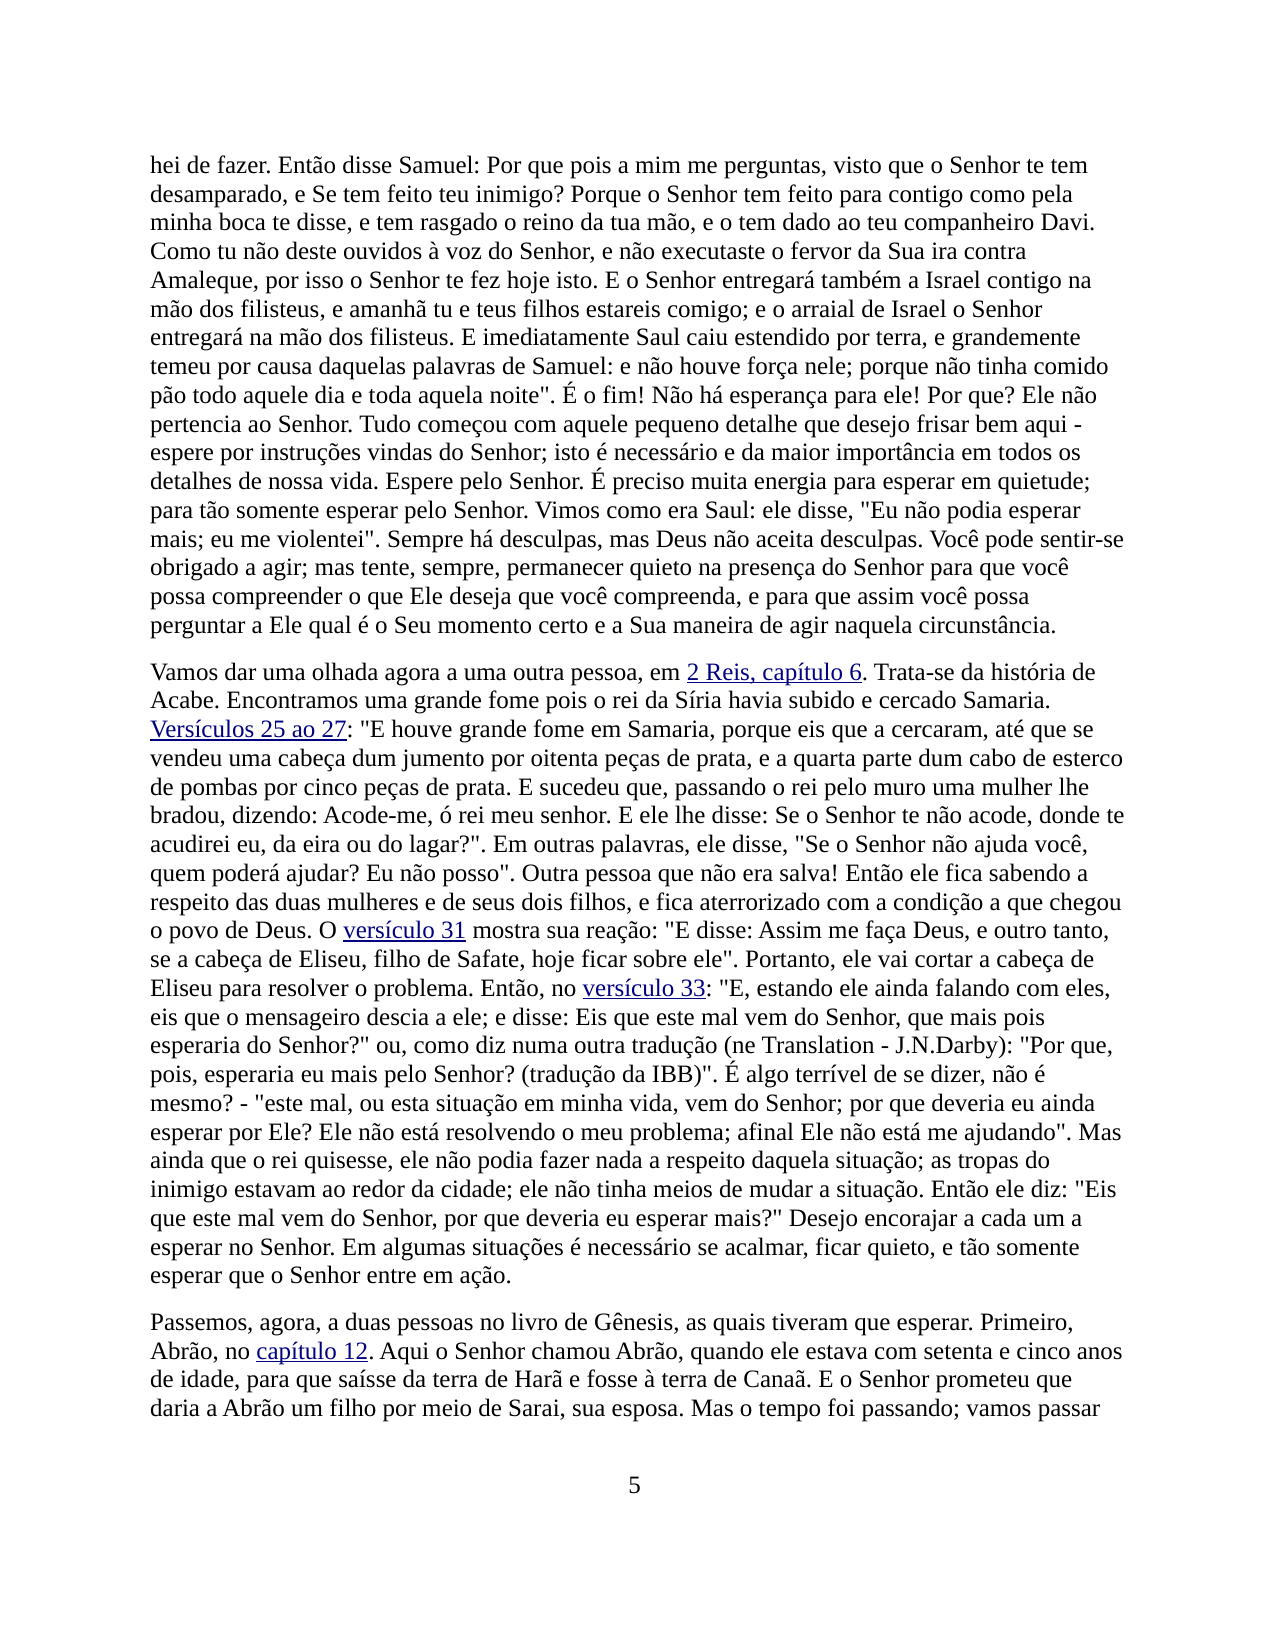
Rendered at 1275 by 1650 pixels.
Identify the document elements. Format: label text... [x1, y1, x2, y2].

text Vamos dar uma olhada agora a uma outra pessoa, em 2 Reis, capítulo 6. Trata-se da história de Acabe. Encontramos uma grande fome pois o rei da Síria havia subido e cercado Samaria. Versículos 25 ao 27: "E houve grande fome em Samaria, porque eis que a cercaram, até que se vendeu uma cabeça dum jumento por oitenta peças de prata, e a quarta parte dum cabo de esterco de pombas por cinco peças de prata. E sucedeu que, passando o rei pelo muro uma mulher lhe bradou, dizendo: Acode-me, ó rei meu senhor. E ele lhe disse: Se o Senhor te não acode, donde te acudirei eu, da eira ou do lagar?". Em outras palavras, ele disse, "Se o Senhor não ajuda você, quem poderá ajudar? Eu não posso". Outra pessoa que não era salva! Então ele fica sabendo a respeito das duas mulheres e de seus dois filhos, e fica aterrorizado com a condição a que chegou o povo de Deus. O versículo 31 mostra sua reação: "E disse: Assim me faça Deus, e outro tanto, se a cabeça de Eliseu, filho de Safate, hoje ficar sobre ele". Portanto, ele vai cortar a cabeça de Eliseu para resolver o problema. Então, no versículo 33: "E, estando ele ainda falando com eles, eis que o mensageiro descia a ele; e disse: Eis que este mal vem do Senhor, que mais pois esperaria do Senhor?" ou, como diz numa outra tradução (ne Translation - J.N.Darby): "Por que, pois, esperaria eu mais pelo Senhor? (tradução da IBB)". É algo terrível de se dizer, não é mesmo? - "este mal, ou esta situação em minha vida, vem do Senhor; por que deveria eu ainda esperar por Ele? Ele não está resolvendo o meu problema; afinal Ele não está me ajudando". Mas ainda que o rei quisesse, ele não podia fazer nada a respeito daquela situação; as tropas do inimigo estavam ao redor da cidade; ele não tinha meios de mudar a situação. Então ele diz: "Eis que este mal vem do Senhor, por que deveria eu esperar mais?" Desejo encorajar a cada um a esperar no Senhor. Em algumas situações é necessário se acalmar, ficar quieto, e tão somente esperar que o Senhor entre em ação. [150, 657, 1125, 1289]
text Passemos, agora, a duas pessoas no livro de Gênesis, as quais tiveram que esperar. Primeiro, Abrão, no capítulo 12. Aqui o Senhor chamou Abrão, quando ele estava com setenta e cinco anos de idade, para que saísse da terra de Harã e fosse à terra de Canaã. E o Senhor prometeu que daria a Abrão um filho por meio de Sarai, sua esposa. Mas o tempo foi passando; vamos passar [150, 1307, 1125, 1422]
text hei de fazer. Então disse Samuel: Por que pois a mim me perguntas, visto que o Senhor te tem desamparado, e Se tem feito teu inimigo? Porque o Senhor tem feito para contigo como pela minha boca te disse, e tem rasgado o reino da tua mão, e o tem dado ao teu companheiro Davi. Como tu não deste ouvidos à voz do Senhor, e não executaste o fervor da Sua ira contra Amaleque, por isso o Senhor te fez hoje isto. E o Senhor entregará também a Israel contigo na mão dos filisteus, e amanhã tu e teus filhos estareis comigo; e o arraial de Israel o Senhor entregará na mão dos filisteus. E imediatamente Saul caiu estendido por terra, e grandemente temeu por causa daquelas palavras de Samuel: e não houve força nele; porque não tinha comido pão todo aquele dia e toda aquela noite". É o fim! Não há esperança para ele! Por que? Ele não pertencia ao Senhor. Tudo começou com aquele pequeno detalhe que desejo frisar bem aqui - espere por instruções vindas do Senhor; isto é necessário e da maior importância em todos os detalhes de nossa vida. Espere pelo Senhor. É preciso muita energia para esperar em quietude; para tão somente esperar pelo Senhor. Vimos como era Saul: ele disse, "Eu não podia esperar mais; eu me violentei". Sempre há desculpas, mas Deus não aceita desculpas. Você pode sentir-se obrigado a agir; mas tente, sempre, permanecer quieto na presença do Senhor para que você possa compreender o que Ele deseja que você compreenda, e para que assim você possa perguntar a Ele qual é o Seu momento certo e a Sua maneira de agir naquela circunstância. [150, 150, 1125, 639]
